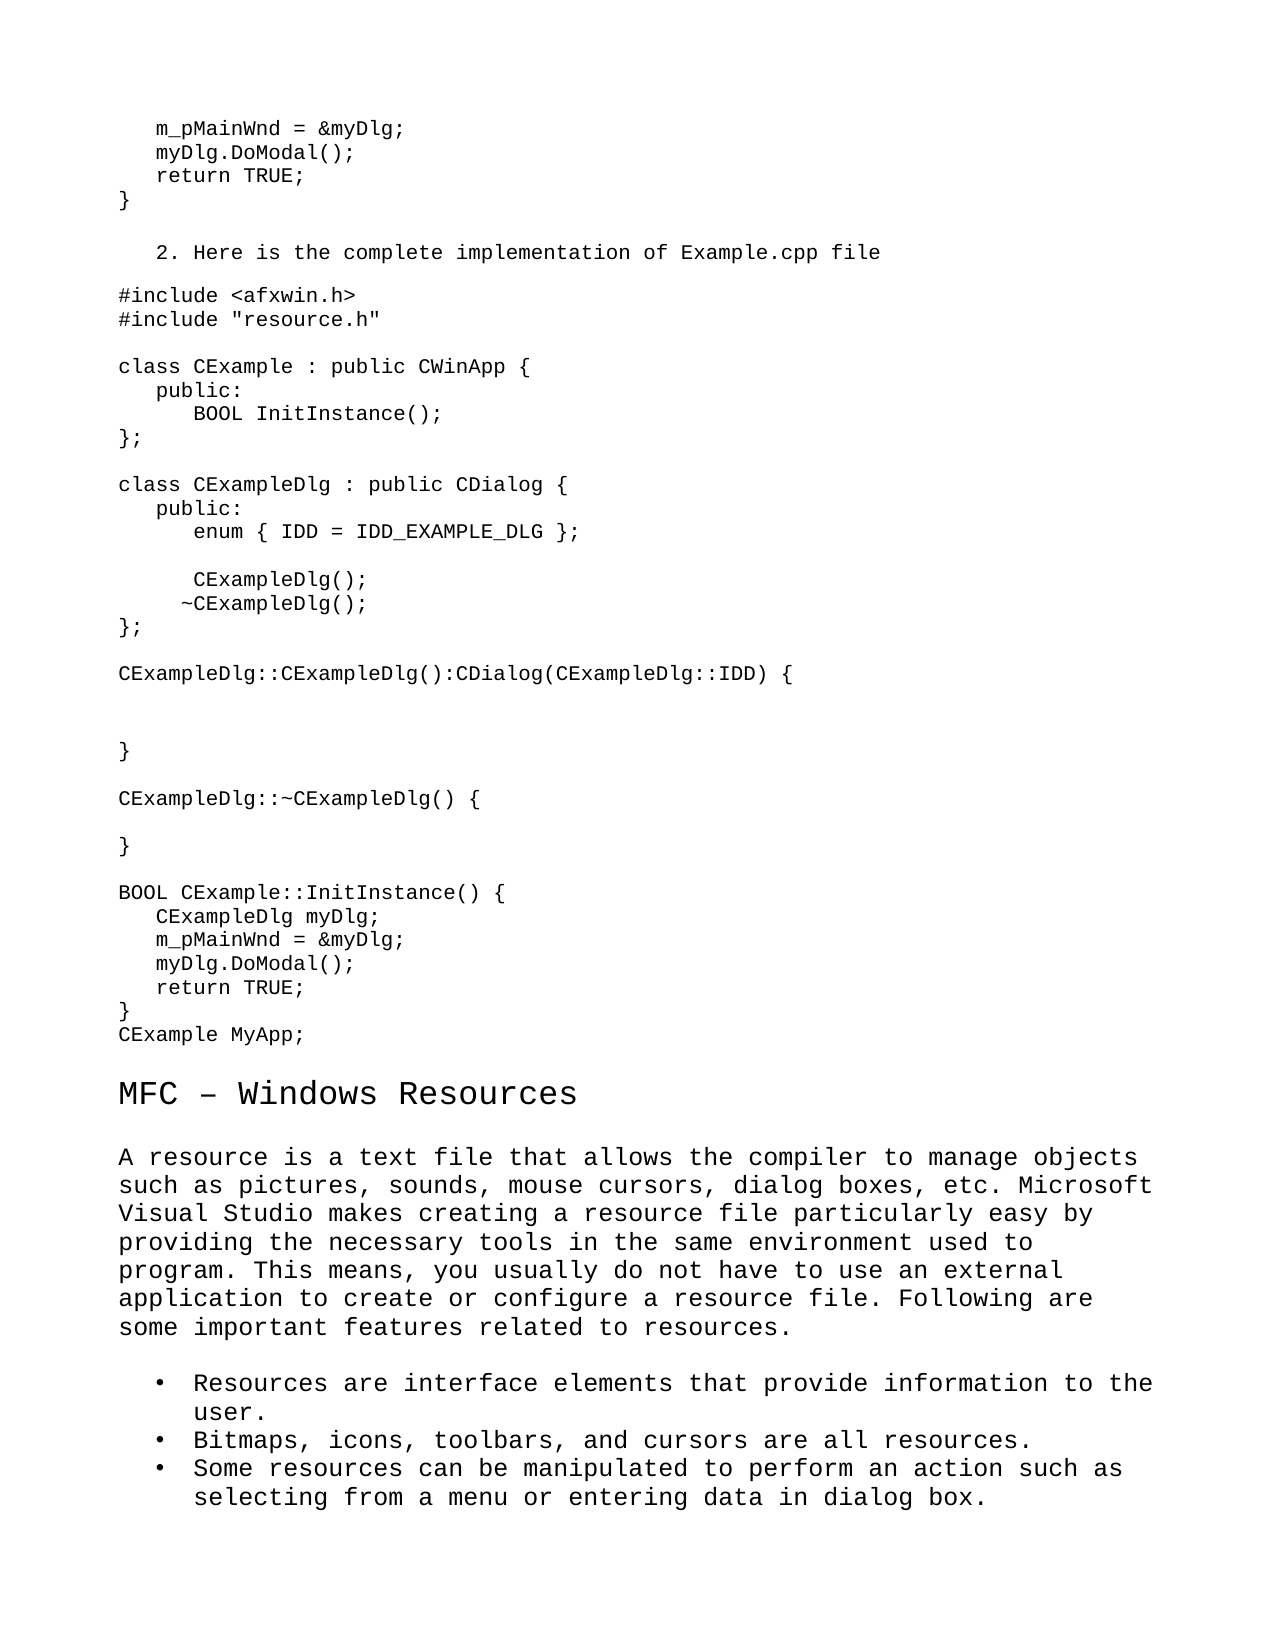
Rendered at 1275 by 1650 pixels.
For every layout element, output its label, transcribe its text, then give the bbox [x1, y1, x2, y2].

text public: [118, 498, 1157, 522]
text MFC – Windows Resources [118, 1077, 1157, 1115]
text #include "resource.h" [118, 309, 1157, 332]
text A resource is a text file that allows the compiler to manage objects such as pictures, sounds, mouse cursors, dialog boxes, etc. Microsoft Visual Studio makes creating a resource file particularly easy by providing the necessary tools in the same environment used to program. This means, you usually do not have to use an external application to create or configure a resource file. Following are some important features related to resources. [118, 1144, 1157, 1343]
text #include <afxwin.h> [118, 285, 1157, 309]
text public: [118, 380, 1157, 403]
text BOOL InitInstance(); [118, 403, 1157, 427]
text class CExampleDlg : public CDialog { [118, 474, 1157, 498]
list Some resources can be manipulated to perform an action such as selecting from a menu or entering data in dialog box. [156, 1456, 1157, 1513]
text CExampleDlg myDlg; [118, 906, 1157, 929]
text return TRUE; [118, 977, 1157, 1000]
list Bitmaps, icons, toolbars, and cursors are all resources. [156, 1428, 1157, 1456]
text CExampleDlg(); [118, 569, 1157, 592]
text myDlg.DoModal(); [118, 953, 1157, 977]
text } [118, 189, 1157, 213]
text }; [118, 616, 1157, 640]
text } [118, 740, 1157, 764]
text m_pMainWnd = &myDlg; [118, 118, 1157, 142]
list Resources are interface elements that provide information to the user. [156, 1371, 1157, 1428]
list Here is the complete implementation of Example.cpp file [156, 242, 1157, 266]
text } [118, 835, 1157, 858]
text myDlg.DoModal(); [118, 142, 1157, 165]
text return TRUE; [118, 165, 1157, 189]
text class CExample : public CWinApp { [118, 356, 1157, 380]
text m_pMainWnd = &myDlg; [118, 929, 1157, 953]
text CExample MyApp; [118, 1024, 1157, 1048]
text BOOL CExample::InitInstance() { [118, 882, 1157, 906]
text CExampleDlg::~CExampleDlg() { [118, 787, 1157, 811]
text ~CExampleDlg(); [118, 592, 1157, 616]
text }; [118, 427, 1157, 451]
text enum { IDD = IDD_EXAMPLE_DLG }; [118, 522, 1157, 545]
text } [118, 1000, 1157, 1024]
text CExampleDlg::CExampleDlg():CDialog(CExampleDlg::IDD) { [118, 663, 1157, 687]
